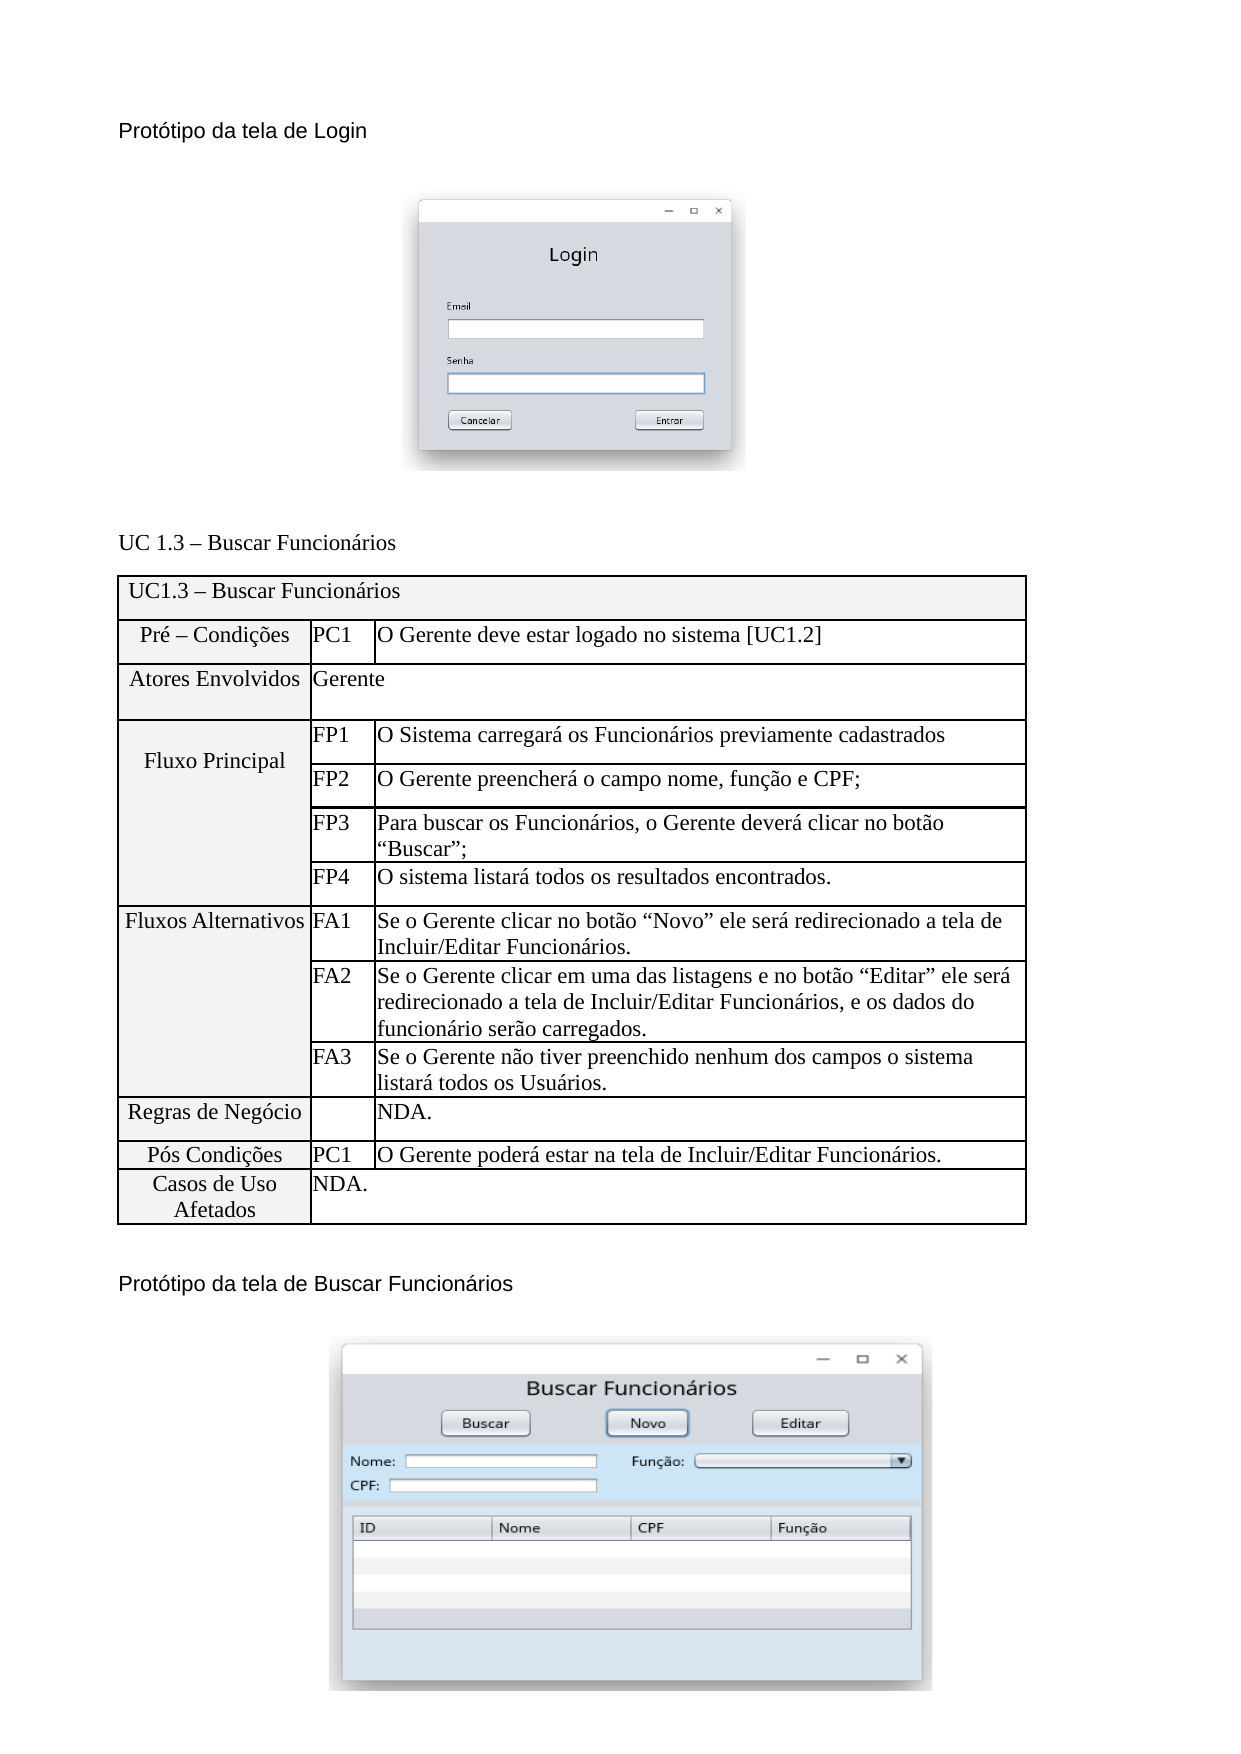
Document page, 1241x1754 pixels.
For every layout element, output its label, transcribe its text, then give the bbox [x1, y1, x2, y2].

table_cell O Sistema carregará os Funcionários previamente cadastrados [376, 721, 1025, 763]
table_cell Se o Gerente não tiver preenchido nenhum dos campos o sistema listará todos os Usuários. [376, 1043, 1025, 1096]
table_cell Pré – Condições [119, 621, 310, 663]
table_cell O sistema listará todos os resultados encontrados. [376, 863, 1025, 905]
table_cell Casos de Uso Afetados [119, 1170, 310, 1223]
table_cell FP3 [312, 809, 374, 861]
table_cell Atores Envolvidos [119, 665, 310, 719]
picture [328, 1336, 933, 1691]
table_cell Para buscar os Funcionários, o Gerente deverá clicar no botão “Buscar”; [376, 809, 1025, 861]
text Protótipo da tela de Login [118, 118, 1122, 143]
table_cell O Gerente deve estar logado no sistema [UC1.2] [376, 621, 1025, 663]
table_cell Pós Condições [119, 1142, 310, 1168]
table_cell FA3 [312, 1043, 374, 1096]
table_cell PC1 [312, 1142, 374, 1168]
table_cell [312, 1098, 374, 1139]
table_cell FP2 [312, 765, 374, 806]
table_cell O Gerente preencherá o campo nome, função e CPF; [376, 765, 1025, 806]
table_cell Fluxo Principal [119, 721, 310, 905]
text UC 1.3 – Buscar Funcionários [118, 529, 1122, 556]
table_cell Gerente [312, 665, 1025, 719]
table_cell NDA. [312, 1170, 1025, 1223]
table_cell FA1 [312, 907, 374, 960]
text Protótipo da tela de Buscar Funcionários [118, 1271, 1122, 1296]
table_cell Se o Gerente clicar em uma das listagens e no botão “Editar” ele será redirecionado a tela de Incluir/Editar Funcionários, e os dados do funcionário serão carregados. [376, 962, 1025, 1041]
table_cell FP4 [312, 863, 374, 905]
table_cell Regras de Negócio [119, 1098, 310, 1139]
table_header UC1.3 – Buscar Funcionários [119, 577, 1025, 619]
table_cell O Gerente poderá estar na tela de Incluir/Editar Funcionários. [376, 1142, 1025, 1168]
table_cell PC1 [312, 621, 374, 663]
table_cell FA2 [312, 962, 374, 1041]
table_cell Fluxos Alternativos [119, 907, 310, 1096]
table_cell FP1 [312, 721, 374, 763]
table_cell Se o Gerente clicar no botão “Novo” ele será redirecionado a tela de Incluir/Editar Funcionários. [376, 907, 1025, 960]
picture [401, 191, 746, 471]
table_cell NDA. [376, 1098, 1025, 1139]
